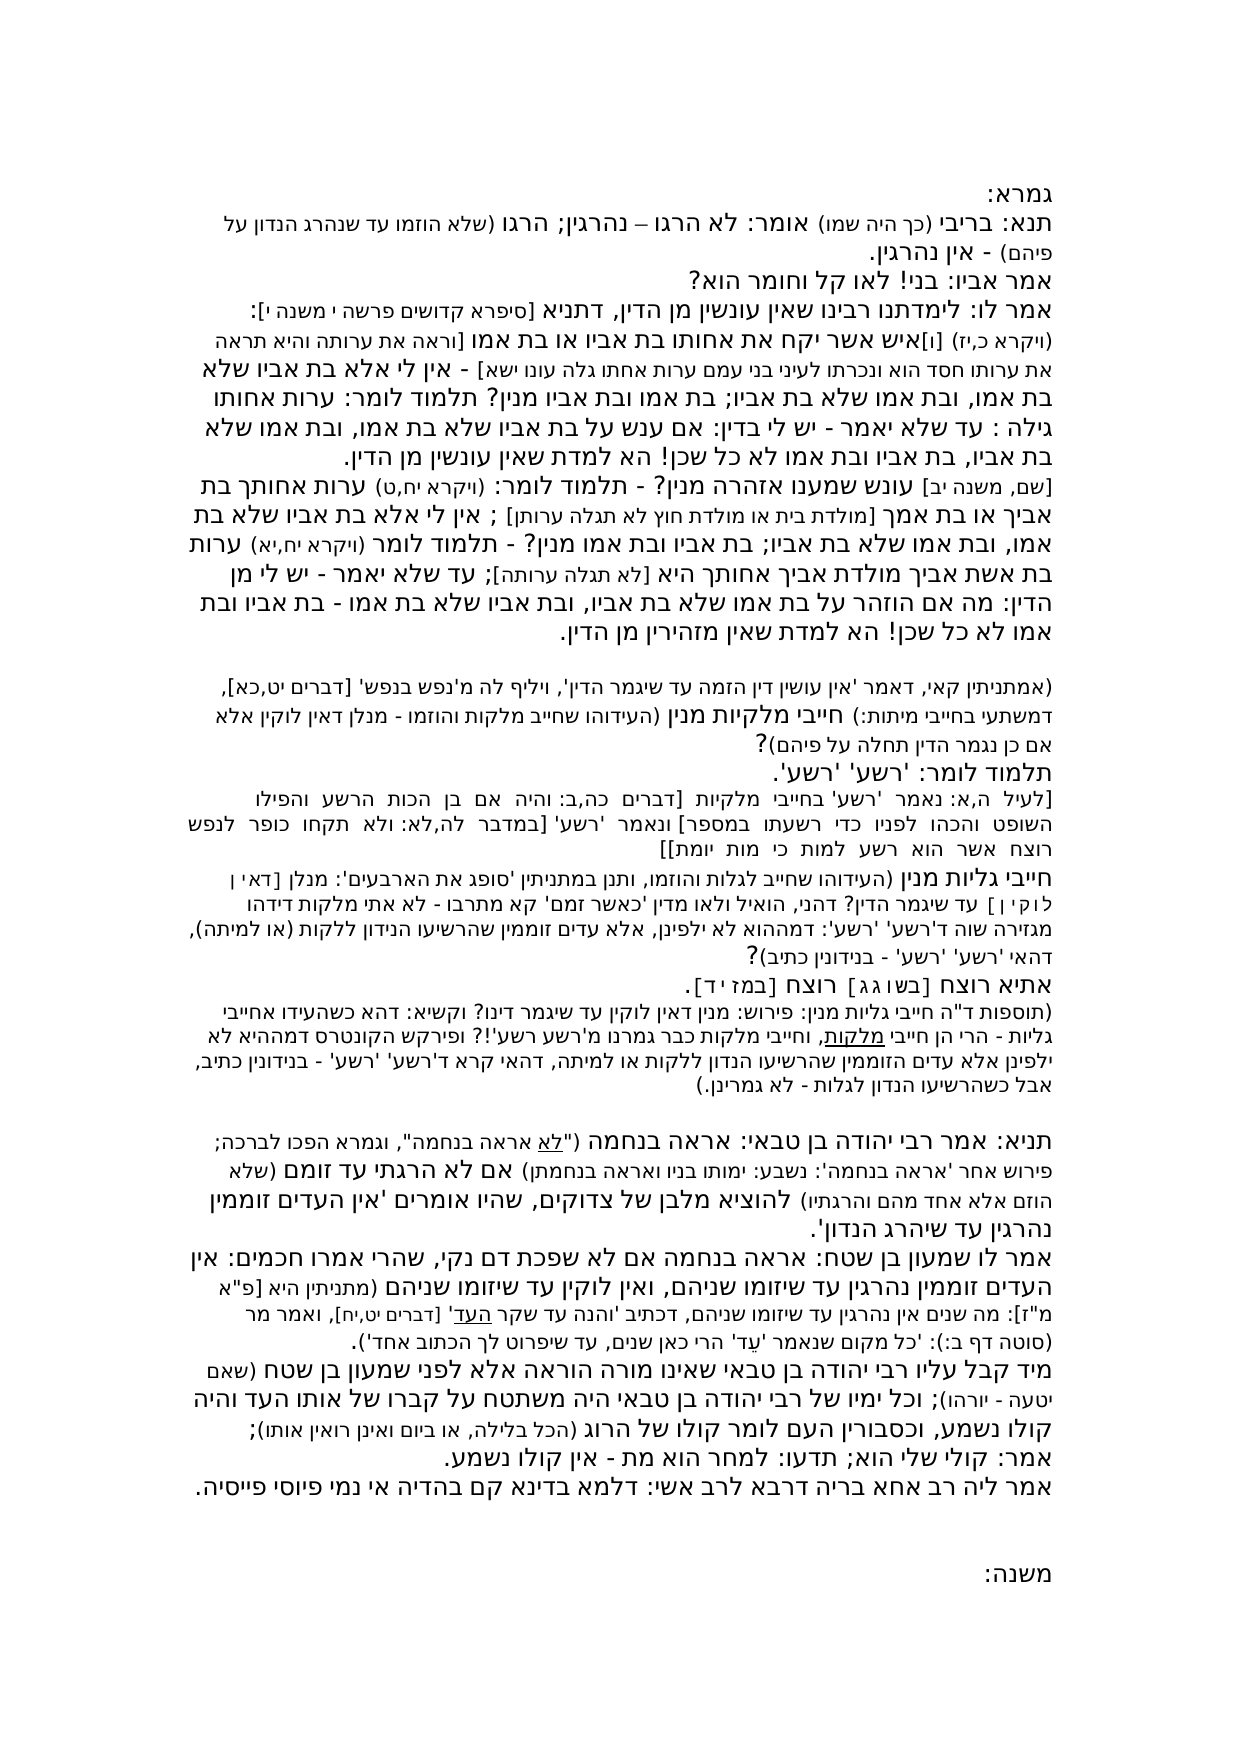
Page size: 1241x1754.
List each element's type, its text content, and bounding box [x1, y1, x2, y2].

text אמר לו שמעון בן שטח: אראה בנחמה אם לא שפכת דם נקי, שהרי אמרו חכמים: אין העדים זוממין נהרגין עד שיזומו שניהם, ואין לוקין עד שיזומו שניהם (מתניתין היא [פ"א מ"ז]: מה שנים אין נהרגין עד שיזומו שניהם, דכתיב 'והנה עד שקר העד' [דברים יט,יח], ואמר מר (סוטה דף ב:): 'כל מקום שנאמר 'עֵד' הרי כאן שנים, עד שיפרוט לך הכתוב אחד'). [187, 1243, 1053, 1355]
text תלמוד לומר: 'רשע' 'רשע'. [187, 758, 1053, 787]
text אמר אביו: בני! לאו קל וחומר הוא? [187, 266, 1053, 296]
text (תוספות ד"ה חייבי גליות מנין: פירוש: מנין דאין לוקין עד שיגמר דינו? וקשיא: דהא כשהעידו אחייבי גליות - הרי הן חייבי מלקות, וחייבי מלקות כבר גמרנו מ'רשע רשע'!? ופירקש הקונטרס דמההיא לא ילפינן אלא עדים הזוממין שהרשיעו הנדון ללקות או למיתה, דהאי קרא ד'רשע' 'רשע' - בנידונין כתיב, אבל כשהרשיעו הנדון לגלות - לא גמרינן.) [187, 1000, 1053, 1097]
text תנא: בריבי (כך היה שמו) אומר: לא הרגו – נהרגין; הרגו (שלא הוזמו עד שנהרג הנדון על פיהם) - אין נהרגין. [187, 208, 1053, 266]
text [שם, משנה יב] עונש שמענו אזהרה מנין? - תלמוד לומר: (ויקרא יח,ט) ערות אחותך בת אביך או בת אמך [מולדת בית או מולדת חוץ לא תגלה ערותן] ; אין לי אלא בת אביו שלא בת אמו, ובת אמו שלא בת אביו; בת אביו ובת אמו מנין? - תלמוד לומר (ויקרא יח,יא) ערות בת אשת אביך מולדת אביך אחותך היא [לא תגלה ערותה]; עד שלא יאמר - יש לי מן הדין: מה אם הוזהר על בת אמו שלא בת אביו, ובת אביו שלא בת אמו - בת אביו ובת אמו לא כל שכן! הא למדת שאין מזהירין מן הדין. [187, 471, 1053, 647]
text [לעיל ה,א: נאמר 'רשע' בחייבי מלקיות [דברים כה,ב: והיה אם בן הכות הרשע והפילו השופט והכהו לפניו כדי רשעתו במספר] ונאמר 'רשע' [במדבר לה,לא: ולא תקחו כופר לנפש רוצח אשר הוא רשע למות כי מות יומת]] [187, 787, 1053, 863]
text אמר לו: לימדתנו רבינו שאין עונשין מן הדין, דתניא [סיפרא קדושים פרשה י משנה י]: (ויקרא כ,יז) [ו]איש אשר יקח את אחותו בת אביו או בת אמו [וראה את ערותה והיא תראה את ערותו חסד הוא ונכרתו לעיני בני עמם ערות אחתו גלה עונו ישא] - אין לי אלא בת אביו שלא בת אמו, ובת אמו שלא בת אביו; בת אמו ובת אביו מנין? תלמוד לומר: ערות אחותו גילה : עד שלא יאמר - יש לי בדין: אם ענש על בת אביו שלא בת אמו, ובת אמו שלא בת אביו, בת אביו ובת אמו לא כל שכן! הא למדת שאין עונשין מן הדין. [187, 296, 1053, 471]
text אמר ליה רב אחא בריה דרבא לרב אשי: דלמא בדינא קם בהדיה אי נמי פיוסי פייסיה. [187, 1472, 1053, 1501]
text משנה: [187, 1559, 1053, 1588]
text (אמתניתין קאי, דאמר 'אין עושין דין הזמה עד שיגמר הדין', ויליף לה מ'נפש בנפש' [דברים יט,כא], דמשתעי בחייבי מיתות:) חייבי מלקיות מנין (העידוהו שחייב מלקות והוזמו - מנלן דאין לוקין אלא אם כן נגמר הדין תחלה על פיהם)? [187, 675, 1053, 758]
text גמרא: [187, 179, 1053, 208]
text מיד קבל עליו רבי יהודה בן טבאי שאינו מורה הוראה אלא לפני שמעון בן שטח (שאם יטעה - יורהו); וכל ימיו של רבי יהודה בן טבאי היה משתטח על קברו של אותו העד והיה קולו נשמע, וכסבורין העם לומר קולו של הרוג (הכל בלילה, או ביום ואינן רואין אותו); אמר: קולי שלי הוא; תדעו: למחר הוא מת - אין קולו נשמע. [187, 1355, 1053, 1472]
text תניא: אמר רבי יהודה בן טבאי: אראה בנחמה ("לא אראה בנחמה", וגמרא הפכו לברכה; פירוש אחר 'אראה בנחמה': נשבע: ימותו בניו ואראה בנחמתן) אם לא הרגתי עד זומם (שלא הוזם אלא אחד מהם והרגתיו) להוציא מלבן של צדוקים, שהיו אומרים 'אין העדים זוממין נהרגין עד שיהרג הנדון'. [187, 1126, 1053, 1243]
text אתיא רוצח [בשוגג] רוצח [במזיד]. [187, 971, 1053, 1000]
text חייבי גליות מנין (העידוהו שחייב לגלות והוזמו, ותנן במתניתין 'סופג את הארבעים': מנלן [דאין לוקין] עד שיגמר הדין? דהני, הואיל ולאו מדין 'כאשר זמם' קא מתרבו - לא אתי מלקות דידהו מגזירה שוה ד'רשע' 'רשע': דמההוא לא ילפינן, אלא עדים זוממין שהרשיעו הנידון ללקות (או למיתה), דהאי 'רשע' 'רשע' - בנידונין כתיב)? [187, 863, 1053, 971]
